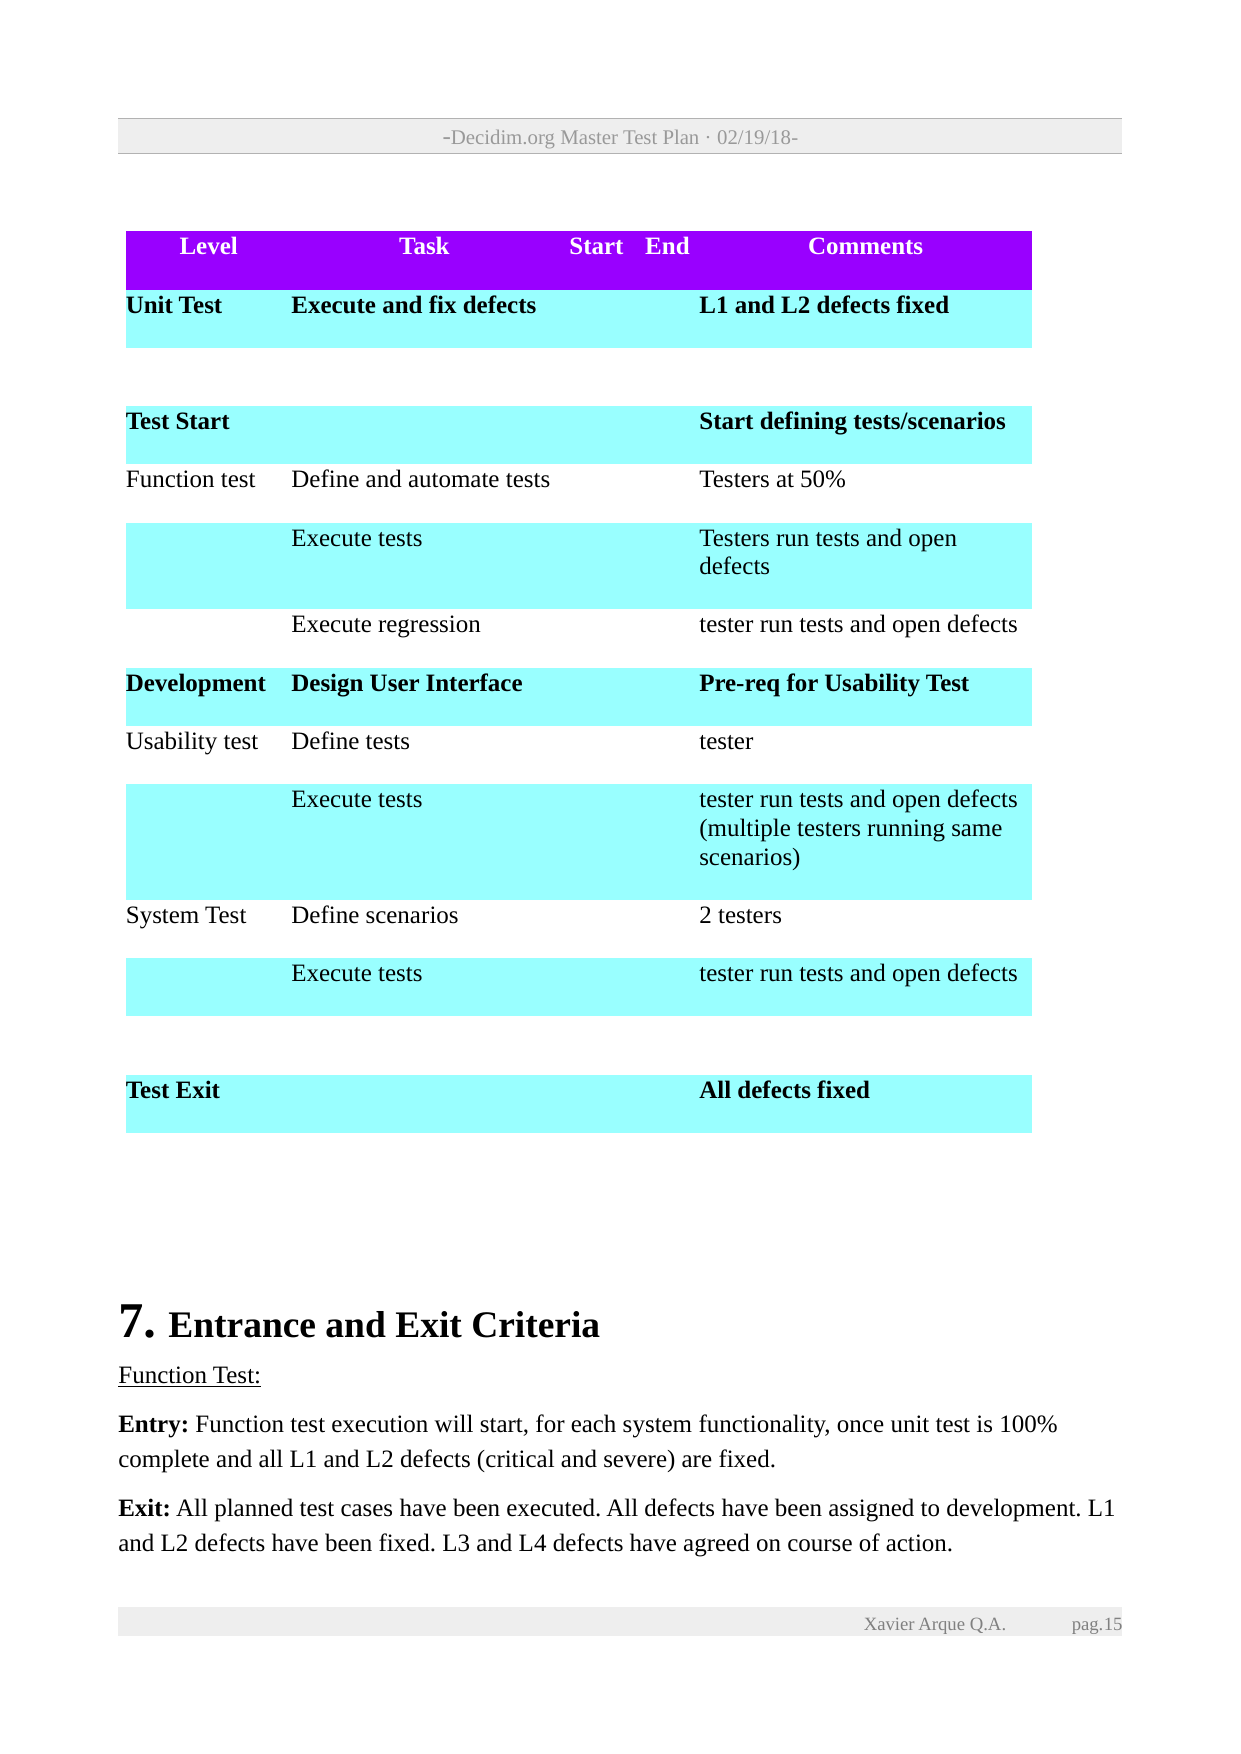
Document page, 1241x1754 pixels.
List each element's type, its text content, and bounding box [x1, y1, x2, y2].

table_header Level [126, 231, 291, 290]
table_cell tester [699, 726, 1032, 784]
table_cell Execute regression [291, 610, 557, 668]
table_cell [557, 1075, 635, 1133]
table_cell [291, 348, 557, 406]
table_cell [291, 1075, 557, 1133]
table_cell [126, 958, 291, 1016]
table_cell Execute tests [291, 523, 557, 609]
table_cell L1 and L2 defects fixed [699, 290, 1032, 348]
table_cell [635, 348, 699, 406]
table_cell [635, 1075, 699, 1133]
table_cell Pre-req for Usability Test [699, 668, 1032, 726]
table_cell [126, 1016, 291, 1075]
table_cell [291, 1016, 557, 1075]
table_cell [635, 900, 699, 958]
table_cell [635, 290, 699, 348]
table_cell [635, 958, 699, 1016]
table_cell Usability test [126, 726, 291, 784]
table_cell [635, 406, 699, 464]
table_cell Unit Test [126, 290, 291, 348]
table_cell [699, 348, 1032, 406]
text Exit: All planned test cases have been executed. All defects have been assigned to development. L1 and L2 defects have been fixed. L3 and L4 defects have agreed on course of action. [118, 1493, 1122, 1556]
table_cell [557, 406, 635, 464]
table_cell [557, 900, 635, 958]
table_cell [699, 1016, 1032, 1075]
table_cell Execute tests [291, 784, 557, 900]
table_cell [635, 668, 699, 726]
table_cell [126, 523, 291, 609]
table_cell [557, 958, 635, 1016]
table_cell Test Start [126, 406, 291, 464]
table_header Start [557, 231, 635, 290]
table_cell System Test [126, 900, 291, 958]
table_cell [126, 348, 291, 406]
table_cell Testers at 50% [699, 464, 1032, 523]
table_cell [557, 290, 635, 348]
table_cell [635, 726, 699, 784]
table_cell [557, 668, 635, 726]
table_cell All defects fixed [699, 1075, 1032, 1133]
table_cell [557, 523, 635, 609]
table_cell [635, 610, 699, 668]
text Function Test: [118, 1361, 1122, 1389]
table_header Comments [699, 231, 1032, 290]
table_cell [291, 406, 557, 464]
table_cell [126, 610, 291, 668]
text Entry: Function test execution will start, for each system functionality, once unit test is 100% complete and all L1 and L2 defects (critical and severe) are fixed. [118, 1409, 1122, 1473]
table_cell [557, 610, 635, 668]
table_cell [635, 523, 699, 609]
table_cell Define scenarios [291, 900, 557, 958]
table_cell Test Exit [126, 1075, 291, 1133]
table_cell [557, 464, 635, 523]
table_cell [635, 1016, 699, 1075]
table_cell tester run tests and open defects [699, 958, 1032, 1016]
table_cell Design User Interface [291, 668, 557, 726]
table_cell Execute and fix defects [291, 290, 557, 348]
table_cell [557, 1016, 635, 1075]
table_cell [557, 726, 635, 784]
table_cell tester run tests and open defects [699, 610, 1032, 668]
table_cell Function test [126, 464, 291, 523]
subtitle 7. Entrance and Exit Criteria [118, 1291, 1122, 1348]
table_cell Define and automate tests [291, 464, 557, 523]
table_cell [635, 784, 699, 900]
table_cell 2 testers [699, 900, 1032, 958]
table_header End [635, 231, 699, 290]
table_cell [557, 784, 635, 900]
table_header Task [291, 231, 557, 290]
table_cell [126, 784, 291, 900]
table_cell Define tests [291, 726, 557, 784]
table_cell [635, 464, 699, 523]
table_cell Start defining tests/scenarios [699, 406, 1032, 464]
table_cell [557, 348, 635, 406]
table_cell Testers run tests and open defects [699, 523, 1032, 609]
table_cell Development [126, 668, 291, 726]
table_cell Execute tests [291, 958, 557, 1016]
table_cell tester run tests and open defects (multiple testers running same scenarios) [699, 784, 1032, 900]
